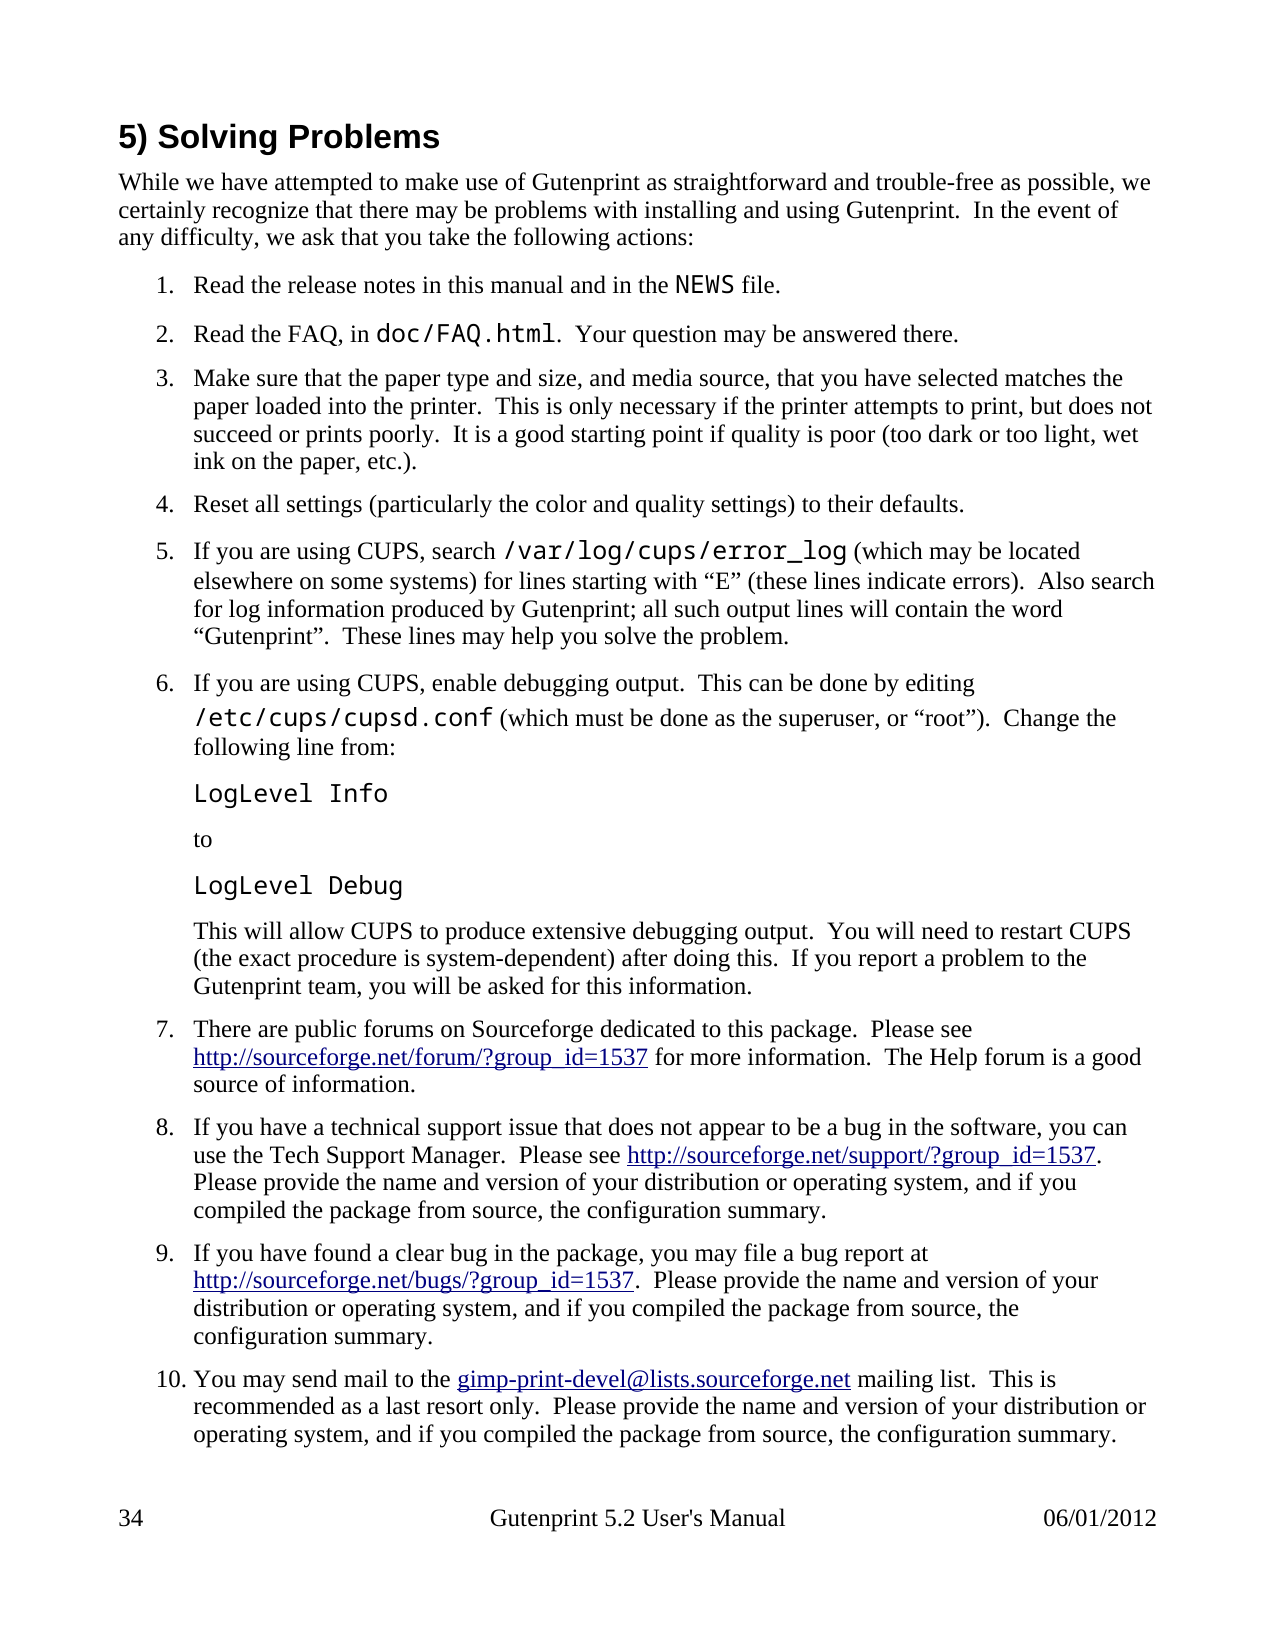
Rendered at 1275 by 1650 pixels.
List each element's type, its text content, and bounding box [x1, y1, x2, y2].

list This will allow CUPS to produce extensive debugging output. You will need to restart CUPS (the exact procedure is system-dependent) after doing this. If you report a problem to the Gutenprint team, you will be asked for this information. [156, 917, 1157, 1000]
list If you are using CUPS, search /var/log/cups/error_log (which may be located elsewhere on some systems) for lines starting with “E” (these lines indicate errors). Also search for log information produced by Gutenprint; all such output lines will contain the word “Gutenprint”. These lines may help you solve the problem. [156, 533, 1157, 650]
text While we have attempted to make use of Gutenprint as straightforward and trouble-free as possible, we certainly recognize that there may be problems with installing and using Gutenprint. In the event of any difficulty, we ask that you take the following actions: [118, 168, 1157, 251]
list You may send mail to the gimp-print-devel@lists.sourceforge.net mailing list. This is recommended as a last resort only. Please provide the name and version of your distribution or operating system, and if you compiled the package from source, the configuration summary. [156, 1365, 1157, 1448]
list If you are using CUPS, enable debugging output. This can be done by editing /etc/cups/cupsd.conf (which must be done as the superuser, or “root”). Change the following line from: [156, 665, 1157, 761]
list Read the release notes in this manual and in the NEWS file. [156, 266, 1157, 300]
list If you have a technical support issue that does not appear to be a bug in the software, you can use the Tech Support Manager. Please see http://sourceforge.net/support/?group_id=1537. Please provide the name and version of your distribution or operating system, and if you compiled the package from source, the configuration summary. [156, 1113, 1157, 1224]
list Make sure that the paper type and size, and media source, that you have selected matches the paper loaded into the printer. This is only necessary if the printer attempts to print, but does not succeed or prints poorly. It is a good starting point if quality is poor (too dark or too light, wet ink on the paper, etc.). [156, 364, 1157, 475]
list Read the FAQ, in doc/FAQ.html. Your question may be answered there. [156, 315, 1157, 349]
list If you have found a clear bug in the package, you may file a bug report at http://sourceforge.net/bugs/?group_id=1537. Please provide the name and version of your distribution or operating system, and if you compiled the package from source, the configuration summary. [156, 1239, 1157, 1350]
list LogLevel Debug [156, 868, 1157, 902]
list There are public forums on Sourceforge dedicated to this package. Please see http://sourceforge.net/forum/?group_id=1537 for more information. The Help forum is a good source of information. [156, 1015, 1157, 1098]
subtitle Solving Problems [118, 118, 1157, 156]
list Reset all settings (particularly the color and quality settings) to their defaults. [156, 490, 1157, 518]
list to [156, 825, 1157, 853]
list LogLevel Info [156, 776, 1157, 810]
